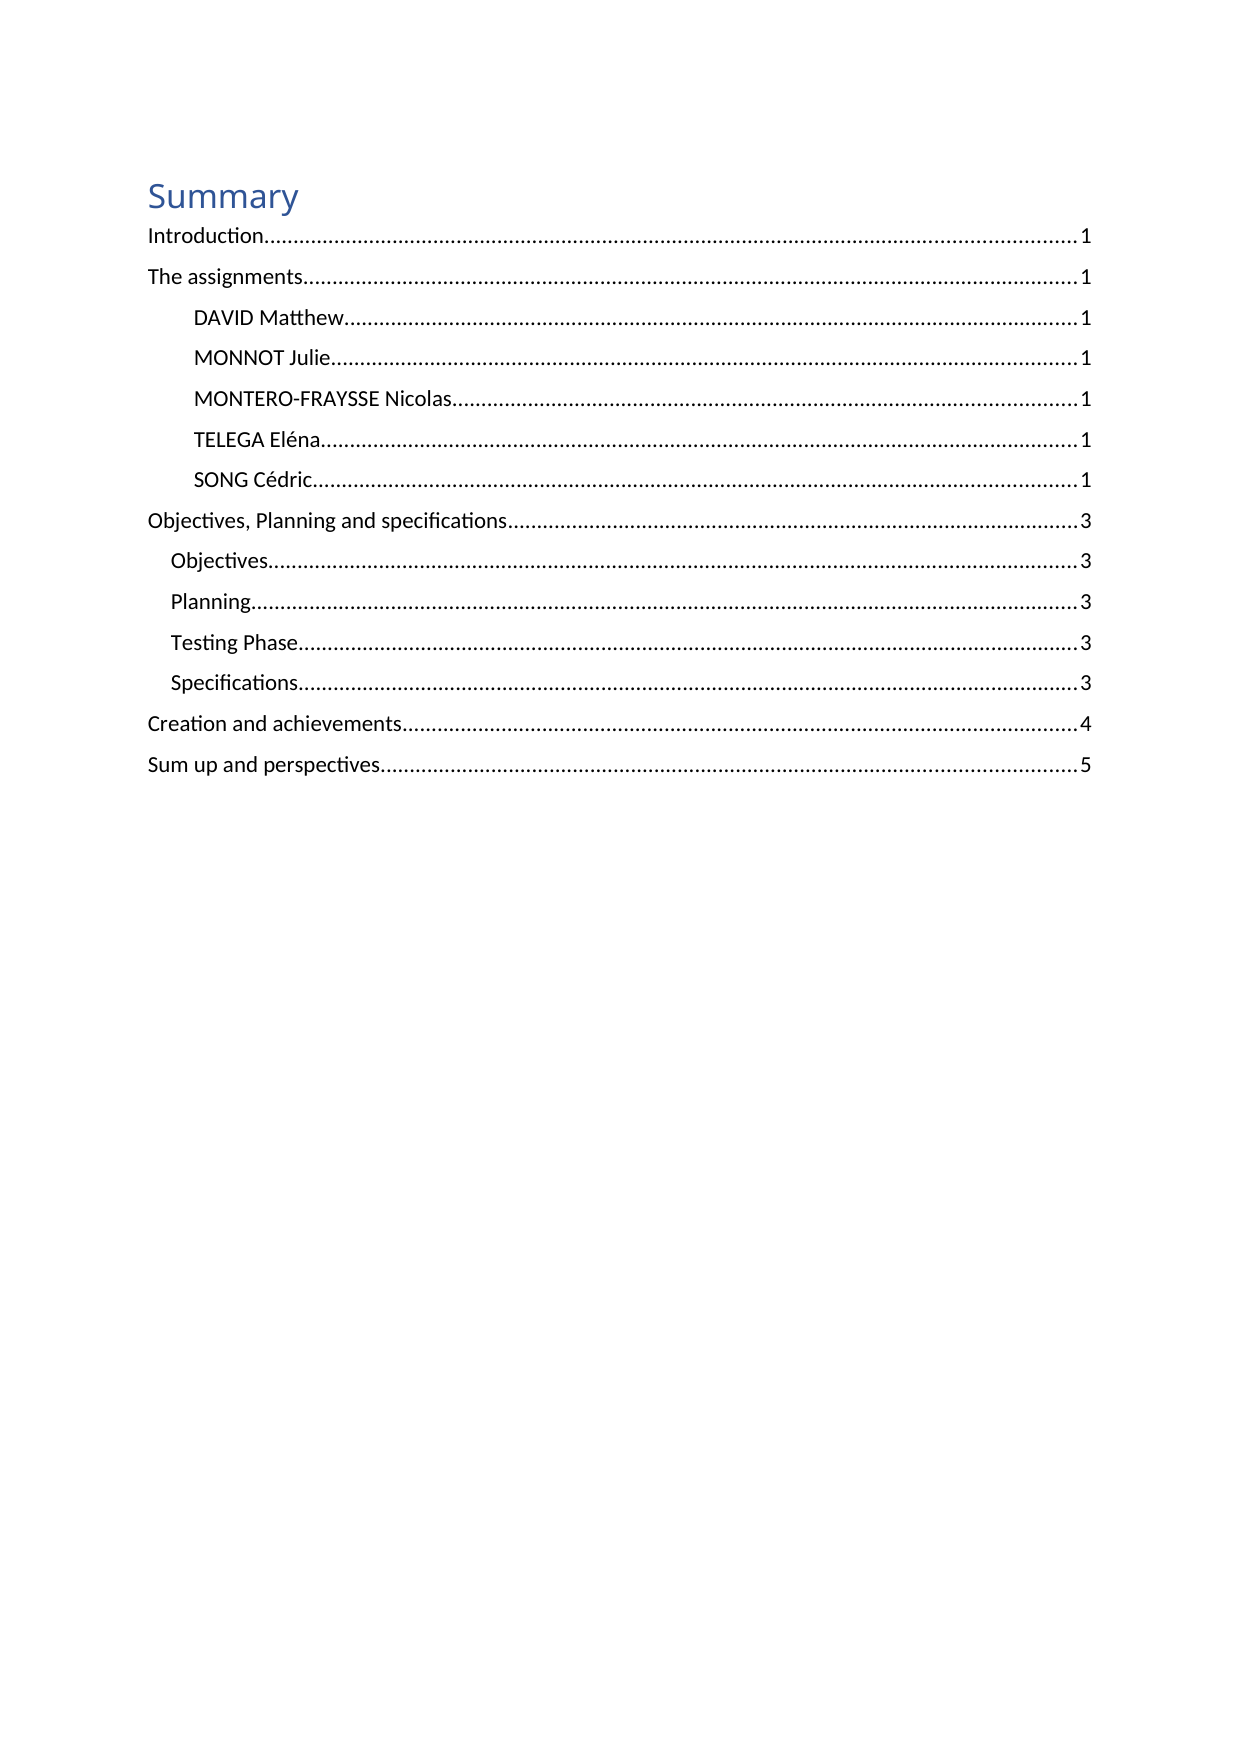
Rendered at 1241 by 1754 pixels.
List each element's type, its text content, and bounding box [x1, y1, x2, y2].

text Objectives, Planning and specifications 3 [148, 506, 1093, 534]
text SONG Cédric 1 [193, 465, 1093, 493]
text MONTERO-FRAYSSE Nicolas 1 [193, 384, 1093, 412]
text Introduction 1 [148, 222, 1093, 249]
text DAVID Matthew 1 [193, 303, 1093, 331]
text Testing Phase 3 [171, 628, 1093, 656]
text The assignments 1 [148, 262, 1093, 290]
text Planning 3 [171, 587, 1093, 615]
text MONNOT Julie 1 [193, 343, 1093, 371]
subtitle Summary [148, 173, 1093, 218]
text Creation and achievements 4 [148, 709, 1093, 737]
text Sum up and perspectives 5 [148, 750, 1093, 778]
text TELEGA Eléna 1 [193, 425, 1093, 453]
text Objectives 3 [171, 547, 1093, 574]
text Specifications 3 [171, 668, 1093, 696]
